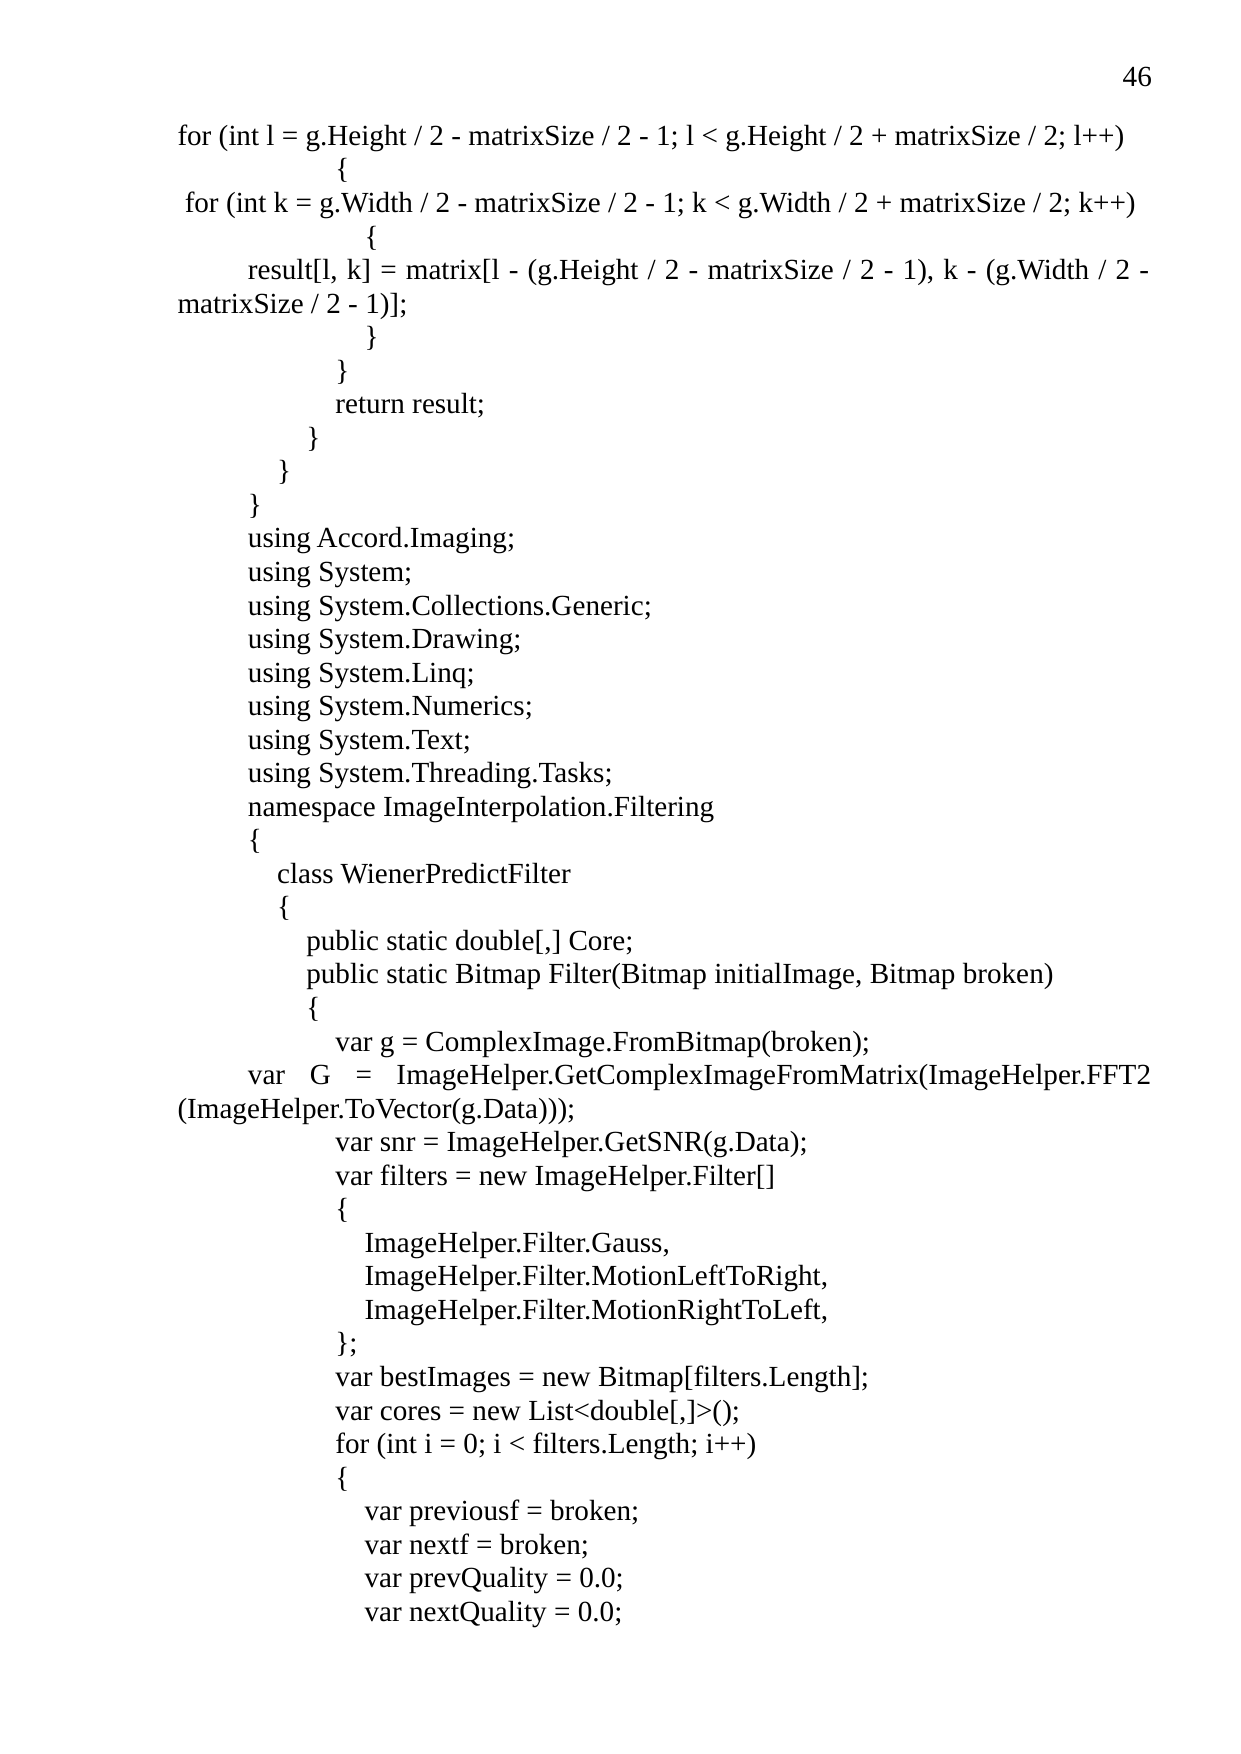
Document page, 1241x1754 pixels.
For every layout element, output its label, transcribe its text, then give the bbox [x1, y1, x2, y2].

text { [177, 152, 1152, 185]
text var prevQuality = 0.0; [177, 1560, 1152, 1594]
text public static double[,] Core; [177, 923, 1152, 957]
text { [177, 219, 1152, 252]
text var cores = new List<double[,]>(); [177, 1393, 1152, 1426]
text var nextQuality = 0.0; [177, 1594, 1152, 1627]
text using System.Linq; [177, 655, 1152, 688]
text result[l, k] = matrix[l - (g.Height / 2 - matrixSize / 2 - 1), k - (g.Width / 2 - matrixSize / 2 - 1)]; [177, 252, 1152, 319]
text } [177, 453, 1152, 487]
text ImageHelper.Filter.Gauss, [177, 1225, 1152, 1258]
text var snr = ImageHelper.GetSNR(g.Data); [177, 1124, 1152, 1158]
text var g = ComplexImage.FromBitmap(broken); [177, 1024, 1152, 1057]
text return result; [177, 386, 1152, 420]
text } [177, 353, 1152, 386]
text for (int i = 0; i < filters.Length; i++) [177, 1426, 1152, 1460]
text { [177, 1460, 1152, 1493]
text var filters = new ImageHelper.Filter[] [177, 1158, 1152, 1191]
text } [177, 319, 1152, 353]
text ImageHelper.Filter.MotionRightToLeft, [177, 1292, 1152, 1326]
text class WienerPredictFilter [177, 856, 1152, 889]
text { [177, 1191, 1152, 1225]
text var G = ImageHelper.GetComplexImageFromMatrix(ImageHelper.FFT2 (ImageHelper.ToVector(g.Data))); [177, 1057, 1152, 1124]
text var previousf = broken; [177, 1493, 1152, 1527]
text using System.Text; [177, 722, 1152, 755]
text using System.Threading.Tasks; [177, 755, 1152, 789]
text for (int k = g.Width / 2 - matrixSize / 2 - 1; k < g.Width / 2 + matrixSize / 2; k++) [177, 185, 1152, 219]
text using System.Numerics; [177, 688, 1152, 722]
text { [177, 822, 1152, 856]
text { [177, 889, 1152, 923]
text public static Bitmap Filter(Bitmap initialImage, Bitmap broken) [177, 957, 1152, 990]
text using Accord.Imaging; [177, 521, 1152, 554]
text } [177, 420, 1152, 453]
text using System.Drawing; [177, 621, 1152, 655]
text }; [177, 1326, 1152, 1359]
text var bestImages = new Bitmap[filters.Length]; [177, 1359, 1152, 1393]
text namespace ImageInterpolation.Filtering [177, 789, 1152, 822]
text using System.Collections.Generic; [177, 588, 1152, 621]
text for (int l = g.Height / 2 - matrixSize / 2 - 1; l < g.Height / 2 + matrixSize / 2; l++) [177, 118, 1152, 152]
text } [177, 487, 1152, 521]
text ImageHelper.Filter.MotionLeftToRight, [177, 1258, 1152, 1292]
text { [177, 990, 1152, 1024]
text using System; [177, 554, 1152, 588]
text var nextf = broken; [177, 1527, 1152, 1560]
